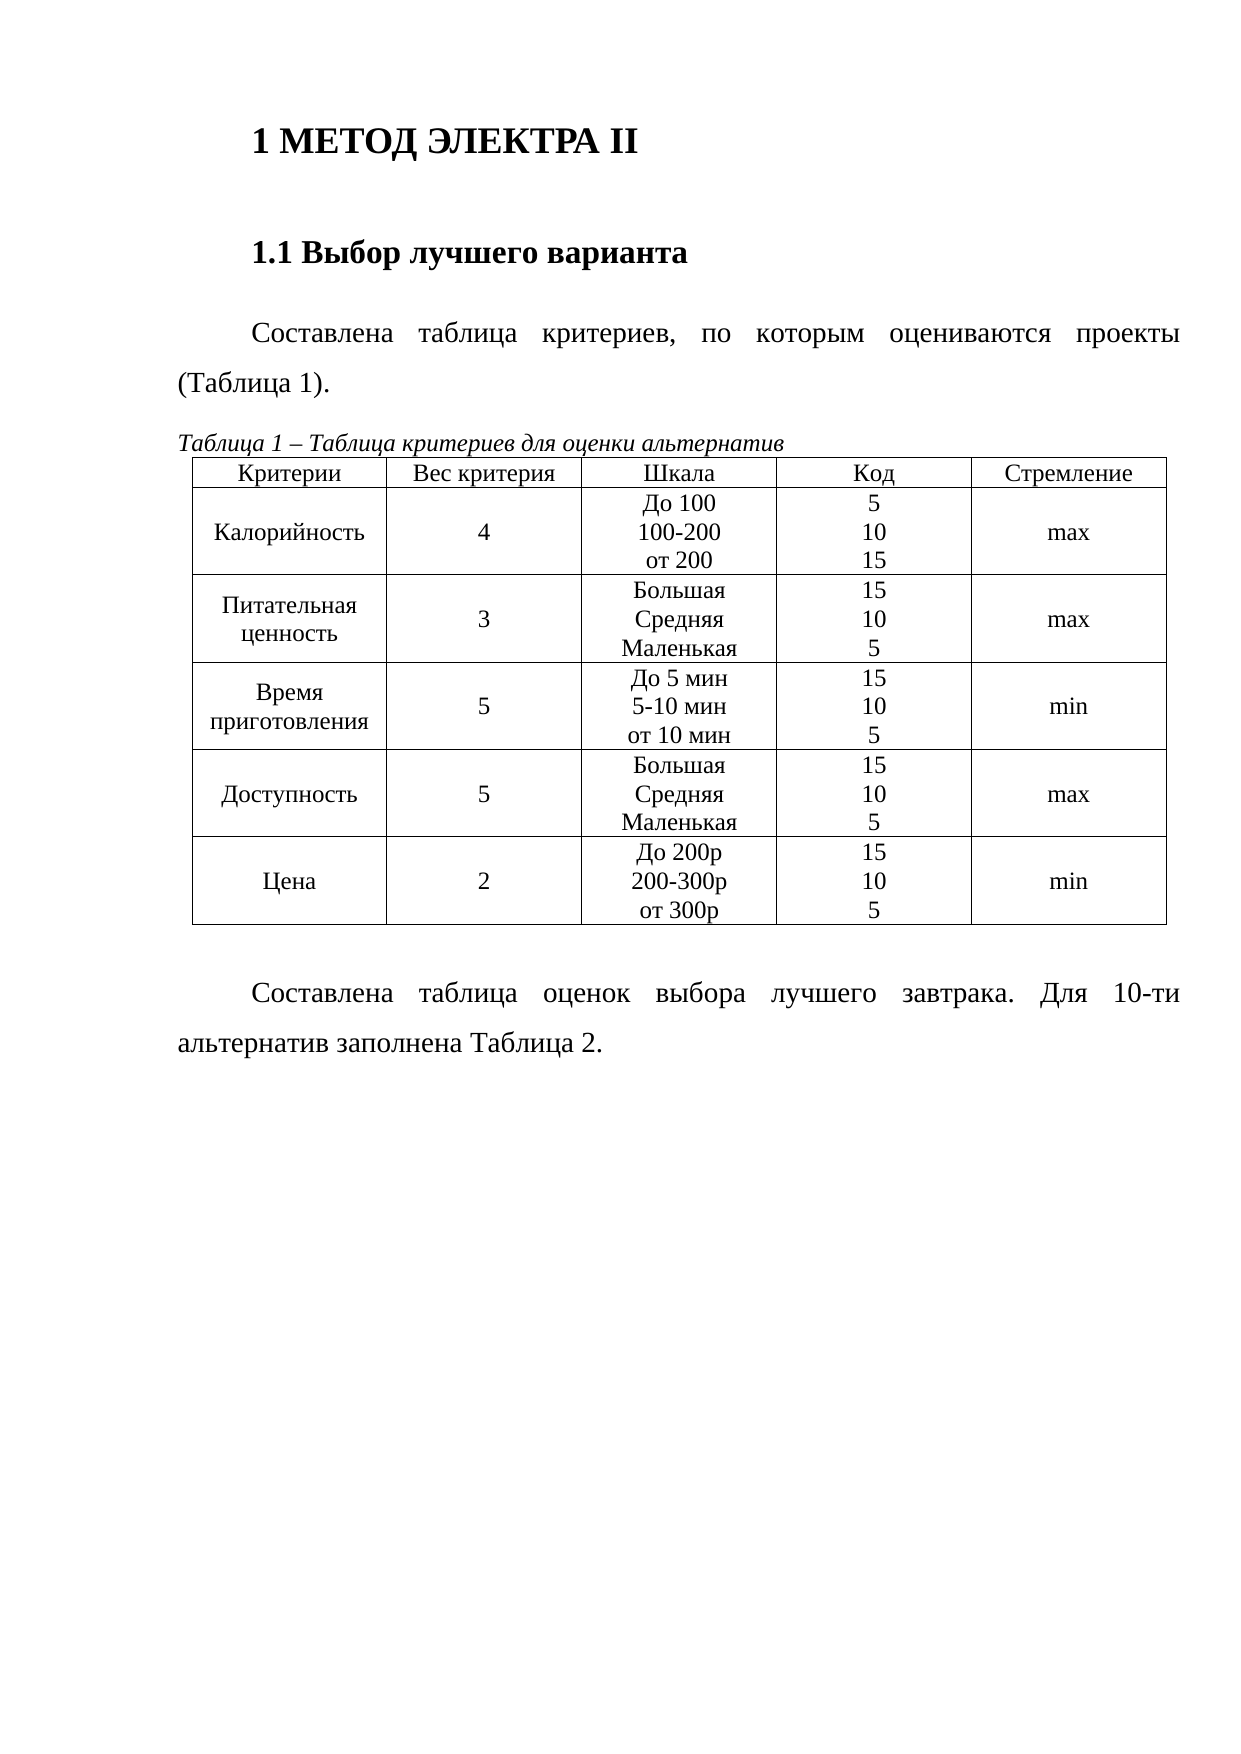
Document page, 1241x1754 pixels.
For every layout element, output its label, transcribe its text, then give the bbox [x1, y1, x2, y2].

table_cell 15 10 5 [777, 750, 971, 836]
table_cell min [972, 663, 1166, 749]
table_cell 15 10 5 [777, 575, 971, 662]
subtitle 1.1 Выбор лучшего варианта [177, 233, 1181, 271]
text Составлена таблица оценок выбора лучшего завтрака. Для 10-ти альтернатив заполнена Таблица 2. [177, 975, 1181, 1059]
table_cell Время приготовления [193, 663, 386, 749]
table_cell 2 [387, 837, 581, 923]
table_cell До 5 мин 5-10 мин от 10 мин [582, 663, 776, 749]
table_header Вес критерия [387, 458, 581, 487]
table_cell max [972, 750, 1166, 836]
subtitle 1 МЕТОД ЭЛЕКТРА II [177, 118, 1181, 161]
table_header Критерии [193, 458, 386, 487]
text Составлена таблица критериев, по которым оцениваются проекты (Таблица 1). [177, 315, 1181, 399]
table_cell Цена [193, 837, 386, 923]
table_header Стремление [972, 458, 1166, 487]
text Таблица 1 – Таблица критериев для оценки альтернатив [177, 428, 1181, 457]
table_cell 15 10 5 [777, 837, 971, 923]
table_cell Большая Средняя Маленькая [582, 750, 776, 836]
table_cell До 200р 200-300р от 300р [582, 837, 776, 923]
table_header Шкала [582, 458, 776, 487]
table_header Код [777, 458, 971, 487]
table_cell До 100 100-200 от 200 [582, 488, 776, 574]
table_cell min [972, 837, 1166, 923]
table_cell Большая Средняя Маленькая [582, 575, 776, 662]
table_cell max [972, 575, 1166, 662]
table_cell 3 [387, 575, 581, 662]
table_cell Калорийность [193, 488, 386, 574]
table_cell max [972, 488, 1166, 574]
table_cell 5 [387, 750, 581, 836]
table_cell 15 10 5 [777, 663, 971, 749]
table_cell 4 [387, 488, 581, 574]
table_cell Доступность [193, 750, 386, 836]
table_cell 5 [387, 663, 581, 749]
table_cell Питательная ценность [193, 575, 386, 662]
table_cell 5 10 15 [777, 488, 971, 574]
